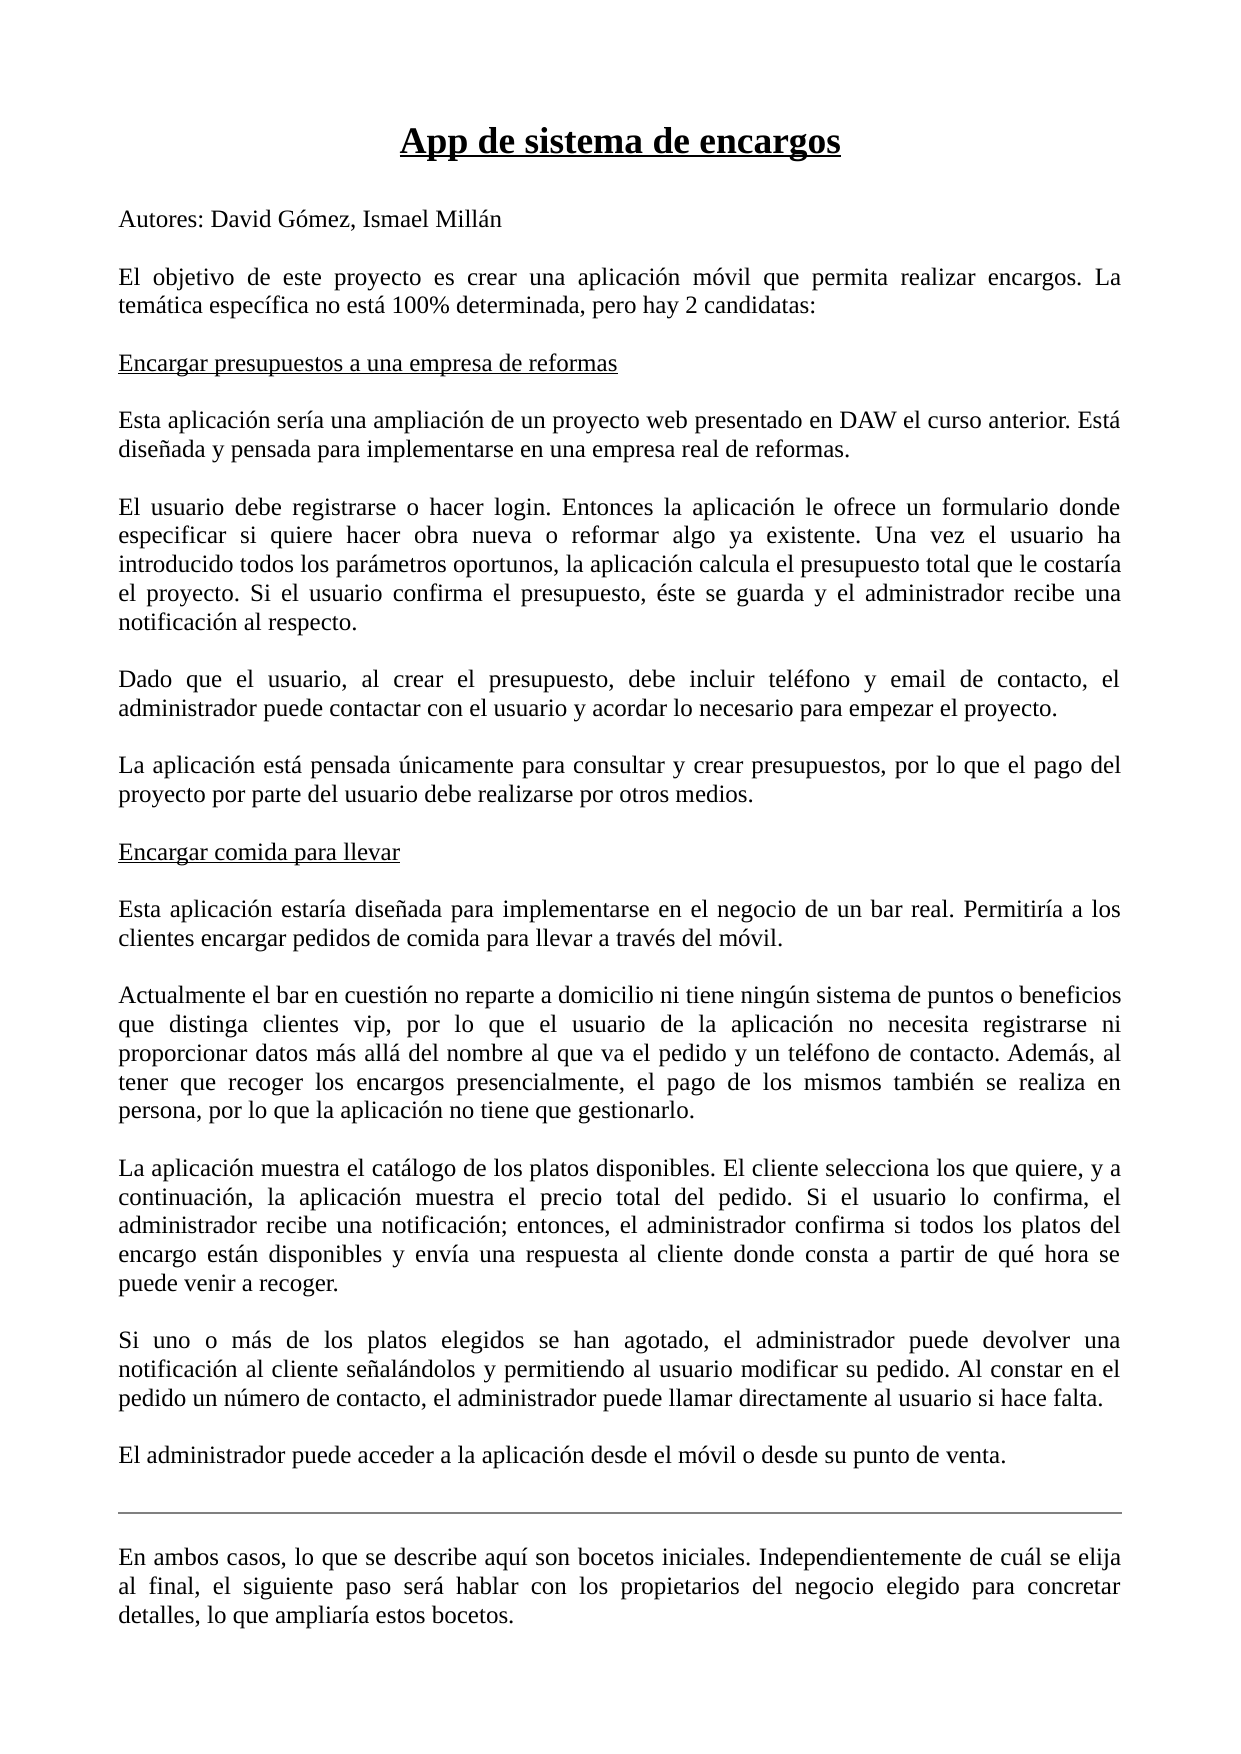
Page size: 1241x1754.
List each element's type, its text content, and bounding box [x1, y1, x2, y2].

text La aplicación está pensada únicamente para consultar y crear presupuestos, por lo que el pago del proyecto por parte del usuario debe realizarse por otros medios. [118, 751, 1122, 808]
text El objetivo de este proyecto es crear una aplicación móvil que permita realizar encargos. La temática específica no está 100% determinada, pero hay 2 candidatas: [118, 262, 1122, 319]
text Si uno o más de los platos elegidos se han agotado, el administrador puede devolver una notificación al cliente señalándolos y permitiendo al usuario modificar su pedido. Al constar en el pedido un número de contacto, el administrador puede llamar directamente al usuario si hace falta. [118, 1326, 1122, 1412]
text En ambos casos, lo que se describe aquí son bocetos iniciales. Independientemente de cuál se elija al final, el siguiente paso será hablar con los propietarios del negocio elegido para concretar detalles, lo que ampliaría estos bocetos. [118, 1542, 1122, 1629]
text Autores: David Gómez, Ismael Millán [118, 204, 1122, 233]
text Encargar presupuestos a una empresa de reformas [118, 348, 1122, 377]
text Dado que el usuario, al crear el presupuesto, debe incluir teléfono y email de contacto, el administrador puede contactar con el usuario y acordar lo necesario para empezar el proyecto. [118, 664, 1122, 722]
text Actualmente el bar en cuestión no reparte a domicilio ni tiene ningún sistema de puntos o beneficios que distinga clientes vip, por lo que el usuario de la aplicación no necesita registrarse ni proporcionar datos más allá del nombre al que va el pedido y un teléfono de contacto. Además, al tener que recoger los encargos presencialmente, el pago de los mismos también se realiza en persona, por lo que la aplicación no tiene que gestionarlo. [118, 981, 1122, 1124]
text Esta aplicación estaría diseñada para implementarse en el negocio de un bar real. Permitiría a los clientes encargar pedidos de comida para llevar a través del móvil. [118, 894, 1122, 952]
text Esta aplicación sería una ampliación de un proyecto web presentado en DAW el curso anterior. Está diseñada y pensada para implementarse en una empresa real de reformas. [118, 406, 1122, 463]
text El usuario debe registrarse o hacer login. Entonces la aplicación le ofrece un formulario donde especificar si quiere hacer obra nueva o reformar algo ya existente. Una vez el usuario ha introducido todos los parámetros oportunos, la aplicación calcula el presupuesto total que le costaría el proyecto. Si el usuario confirma el presupuesto, éste se guarda y el administrador recibe una notificación al respecto. [118, 492, 1122, 636]
text App de sistema de encargos [118, 118, 1122, 161]
text Encargar comida para llevar [118, 837, 1122, 866]
text La aplicación muestra el catálogo de los platos disponibles. El cliente selecciona los que quiere, y a continuación, la aplicación muestra el precio total del pedido. Si el usuario lo confirma, el administrador recibe una notificación; entonces, el administrador confirma si todos los platos del encargo están disponibles y envía una respuesta al cliente donde consta a partir de qué hora se puede venir a recoger. [118, 1153, 1122, 1297]
text El administrador puede acceder a la aplicación desde el móvil o desde su punto de venta. [118, 1441, 1122, 1469]
